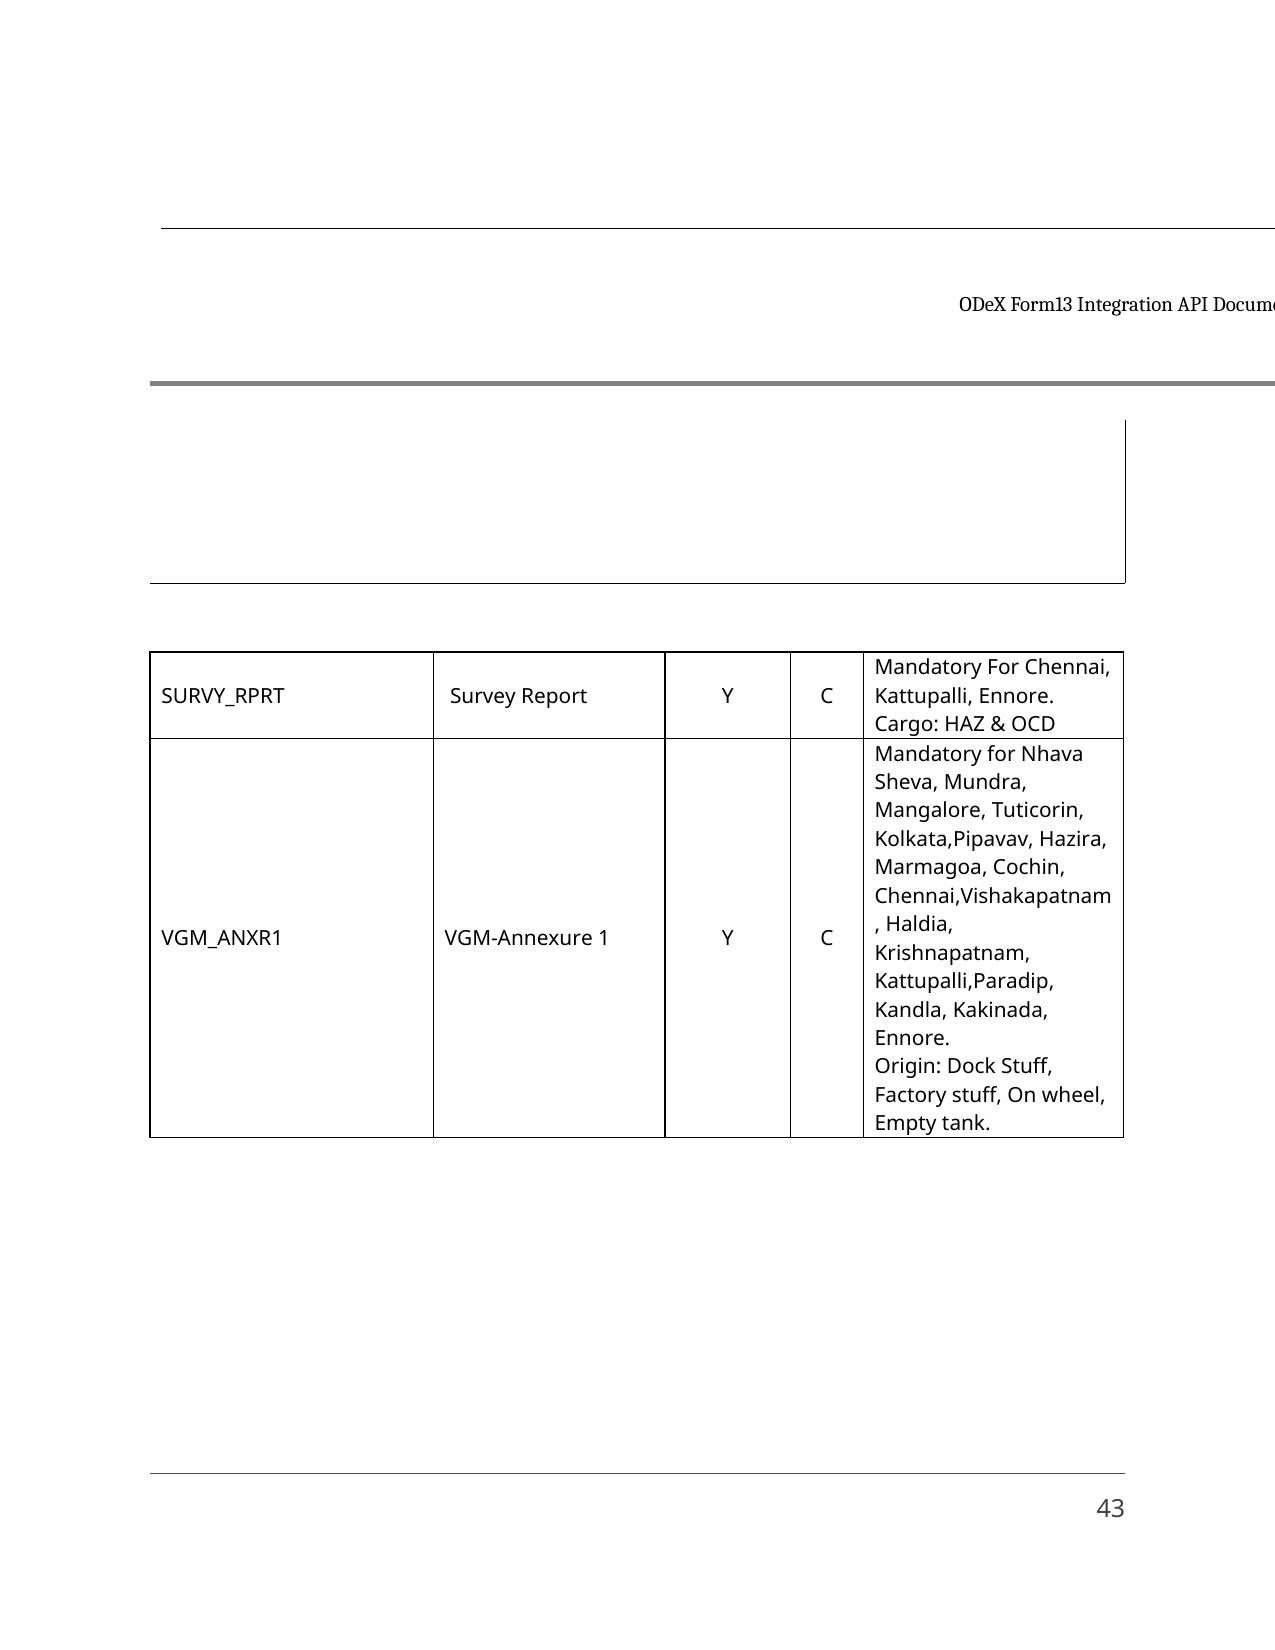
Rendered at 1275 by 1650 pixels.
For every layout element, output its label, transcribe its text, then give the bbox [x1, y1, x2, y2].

table_cell Mandatory for Nhava Sheva, Mundra, Mangalore, Tuticorin, Kolkata,Pipavav, Hazira, Marmagoa, Cochin, Chennai,Vishakapatnam, Haldia, Krishnapatnam, Kattupalli,Paradip, Kandla, Kakinada, Ennore. Origin: Dock Stuff, Factory stuff, On wheel, Empty tank. [864, 739, 1123, 1137]
table_cell C [791, 653, 863, 738]
table_cell Mandatory For Chennai, Kattupalli, Ennore. Cargo: HAZ & OCD [864, 653, 1123, 738]
table_cell Y [666, 653, 790, 738]
table_cell VGM_ANXR1 [151, 739, 433, 1137]
table_cell Y [666, 739, 790, 1137]
table_cell VGM-Annexure 1 [434, 739, 664, 1137]
table_cell SURVY_RPRT [151, 653, 433, 738]
table_cell C [791, 739, 863, 1137]
table_cell Survey Report [434, 653, 664, 738]
